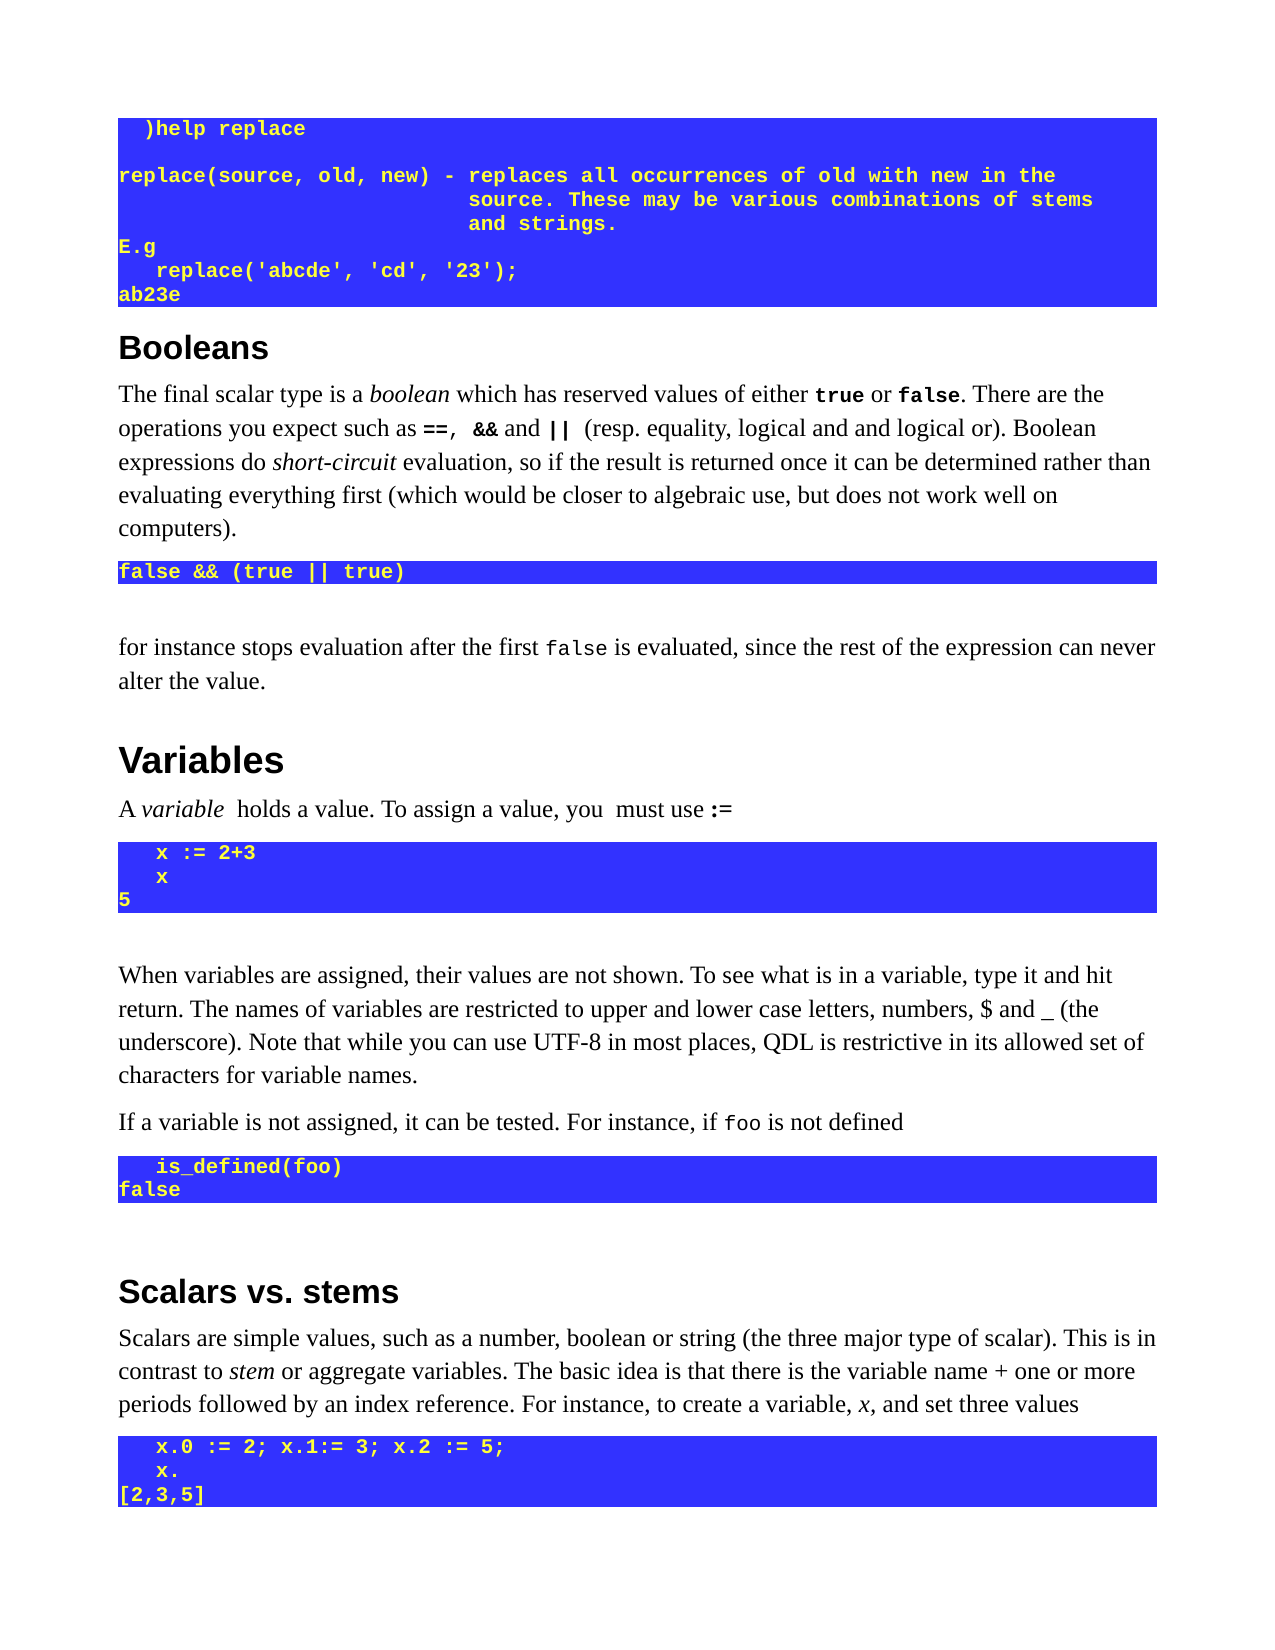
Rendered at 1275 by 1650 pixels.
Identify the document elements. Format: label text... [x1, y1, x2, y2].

text false && (true || true) [118, 561, 1157, 584]
subtitle Booleans [118, 328, 1157, 367]
text for instance stops evaluation after the first false is evaluated, since the rest of the expression can never alter the value. [118, 632, 1157, 694]
text [2,3,5] [118, 1484, 1157, 1507]
subtitle Variables [118, 738, 1157, 782]
text x.0 := 2; x.1:= 3; x.2 := 5; [118, 1436, 1157, 1460]
text replace('abcde', 'cd', '23'); [118, 260, 1157, 284]
text A variable holds a value. To assign a value, you must use := [118, 794, 1157, 823]
text x [118, 866, 1157, 889]
text false [118, 1179, 1157, 1203]
text x. [118, 1460, 1157, 1484]
text x := 2+3 [118, 842, 1157, 866]
text is_defined(foo) [118, 1156, 1157, 1179]
text The final scalar type is a boolean which has reserved values of either true or false. There are the operations you expect such as ==, && and || (resp. equality, logical and and logical or). Boolean expressions do short-circuit evaluation, so if the result is returned once it can be determined rather than evaluating everything first (which would be closer to algebraic use, but does not work well on computers). [118, 379, 1157, 542]
text When variables are assigned, their values are not shown. To see what is in a variable, type it and hit return. The names of variables are restricted to upper and lower case letters, numbers, $ and _ (the underscore). Note that while you can use UTF-8 in most places, QDL is restrictive in its allowed set of characters for variable names. [118, 961, 1157, 1088]
text If a variable is not assigned, it can be tested. For instance, if foo is not defined [118, 1107, 1157, 1137]
text )help replace [118, 118, 1157, 142]
subtitle Scalars vs. stems [118, 1272, 1157, 1310]
text source. These may be various combinations of stems [118, 189, 1157, 213]
text E.g [118, 236, 1157, 260]
text Scalars are simple values, such as a number, boolean or string (the three major type of scalar). This is in contrast to stem or aggregate variables. The basic idea is that there is the variable name + one or more periods followed by an index reference. For instance, to create a variable, x, and set three values [118, 1323, 1157, 1417]
text ab23e [118, 284, 1157, 307]
text 5 [118, 889, 1157, 913]
text replace(source, old, new) - replaces all occurrences of old with new in the [118, 165, 1157, 189]
text and strings. [118, 213, 1157, 236]
